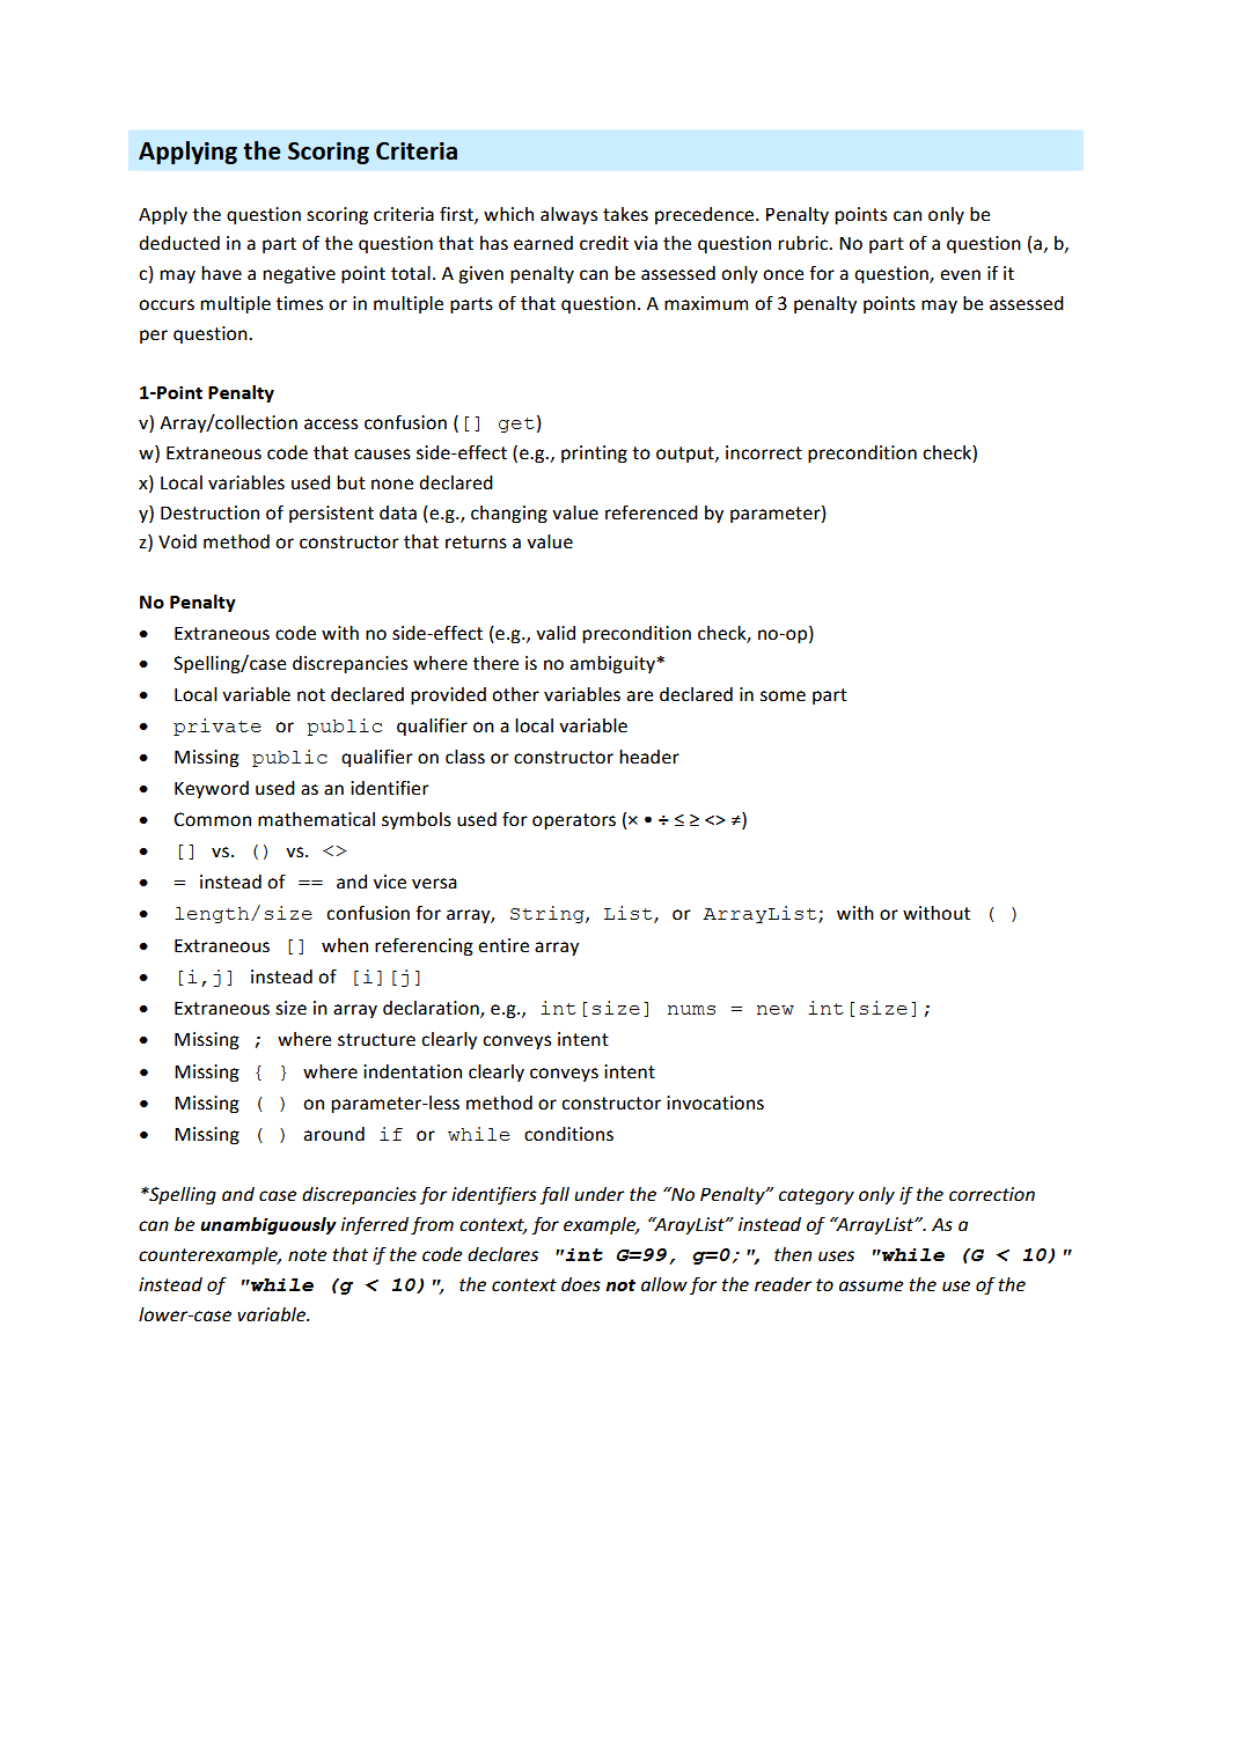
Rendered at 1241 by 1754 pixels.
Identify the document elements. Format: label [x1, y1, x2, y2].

picture [118, 118, 1123, 1341]
